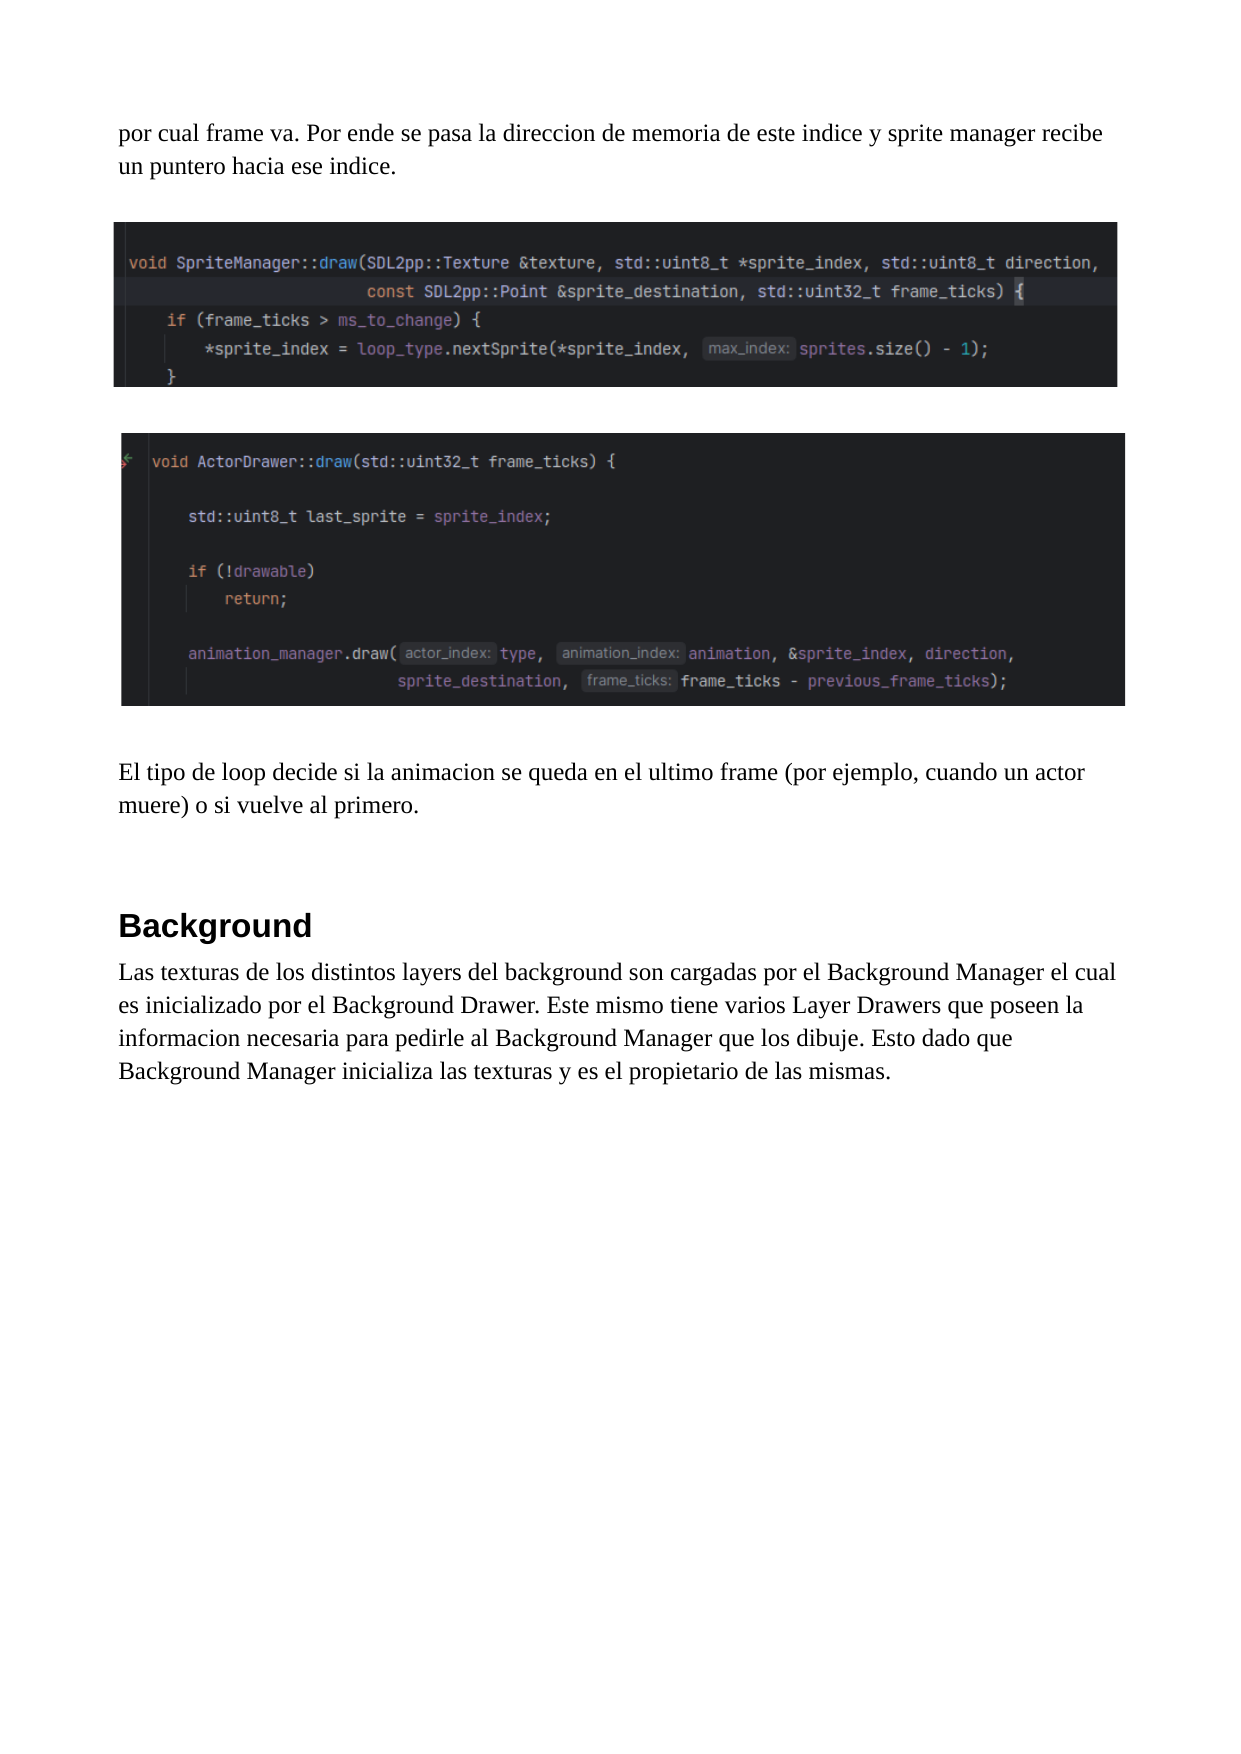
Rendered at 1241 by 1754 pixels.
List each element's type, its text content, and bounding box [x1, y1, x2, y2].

subtitle Background [118, 906, 1122, 944]
text por cual frame va. Por ende se pasa la direccion de memoria de este indice y sprite manager recibe un puntero hacia ese indice. [118, 118, 1122, 180]
text Las texturas de los distintos layers del background son cargadas por el Background Manager el cual es inicializado por el Background Drawer. Este mismo tiene varios Layer Drawers que poseen la informacion necesaria para pedirle al Background Manager que los dibuje. Esto dado que Background Manager inicializa las texturas y es el propietario de las mismas. [118, 957, 1122, 1085]
picture [121, 433, 1126, 706]
text El tipo de loop decide si la animacion se queda en el ultimo frame (por ejemplo, cuando un actor muere) o si vuelve al primero. [118, 757, 1122, 819]
picture [113, 222, 1118, 387]
